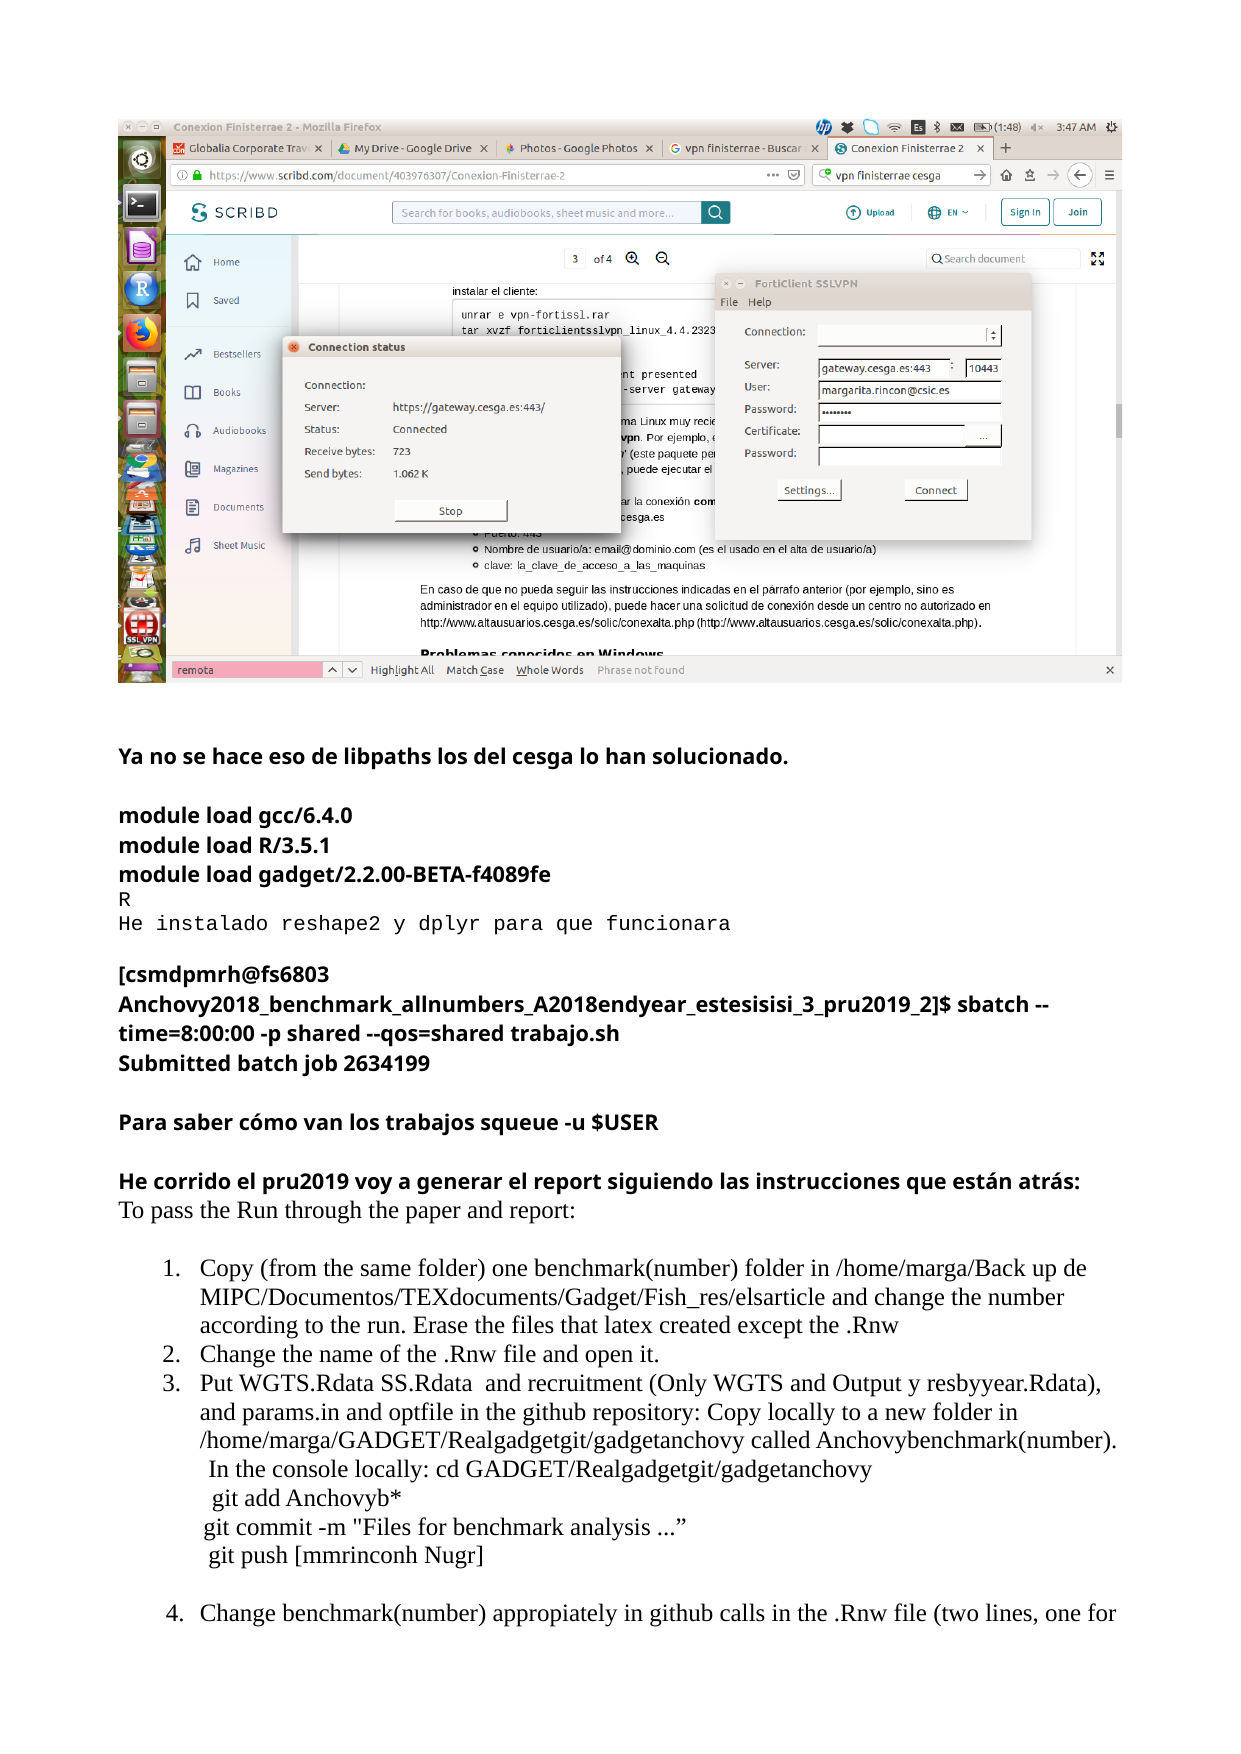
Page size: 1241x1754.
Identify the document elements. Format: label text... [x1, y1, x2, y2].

text He corrido el pru2019 voy a generar el report siguiendo las instrucciones que están atrás: [118, 1166, 1122, 1196]
text To pass the Run through the paper and report: [118, 1196, 1122, 1224]
text In the console locally: cd GADGET/Realgadgetgit/gadgetanchovy [208, 1454, 1122, 1483]
text Ya no se hace eso de libpaths los del cesga lo han solucionado. [118, 741, 1122, 771]
text [csmdpmrh@fs6803 Anchovy2018_benchmark_allnumbers_A2018endyear_estesisisi_3_pru2019_2]$ sbatch --time=8:00:00 -p shared --qos=shared trabajo.sh [118, 960, 1122, 1048]
list Change the name of the .Rnw file and open it. [162, 1339, 1122, 1368]
text git push [mmrinconh Nugr] [208, 1541, 1122, 1569]
text git add Anchovyb* [161, 1483, 1122, 1512]
list Change benchmark(number) appropiately in github calls in the .Rnw file (two lines, one for [166, 1598, 1122, 1627]
text module load gcc/6.4.0 [118, 800, 1122, 830]
text module load gadget/2.2.00-BETA-f4089fe [118, 859, 1122, 889]
picture [118, 118, 1123, 683]
text He instalado reshape2 y dplyr para que funcionara [118, 912, 1122, 936]
text R [118, 889, 1122, 912]
list Put WGTS.Rdata SS.Rdata and recruitment (Only WGTS and Output y resbyyear.Rdata), and params.in and optfile in the github repository: Copy locally to a new folder in /home/marga/GADGET/Realgadgetgit/gadgetanchovy called Anchovybenchmark(number). [162, 1368, 1122, 1454]
text Submitted batch job 2634199 [118, 1048, 1122, 1078]
list Copy (from the same folder) one benchmark(number) folder in /home/marga/Back up de MIPC/Documentos/TEXdocuments/Gadget/Fish_res/elsarticle and change the number according to the run. Erase the files that latex created except the .Rnw [162, 1253, 1122, 1339]
text module load R/3.5.1 [118, 830, 1122, 859]
text git commit -m "Files for benchmark analysis ...” [203, 1512, 1122, 1541]
text Para saber cómo van los trabajos squeue -u $USER [118, 1107, 1122, 1137]
